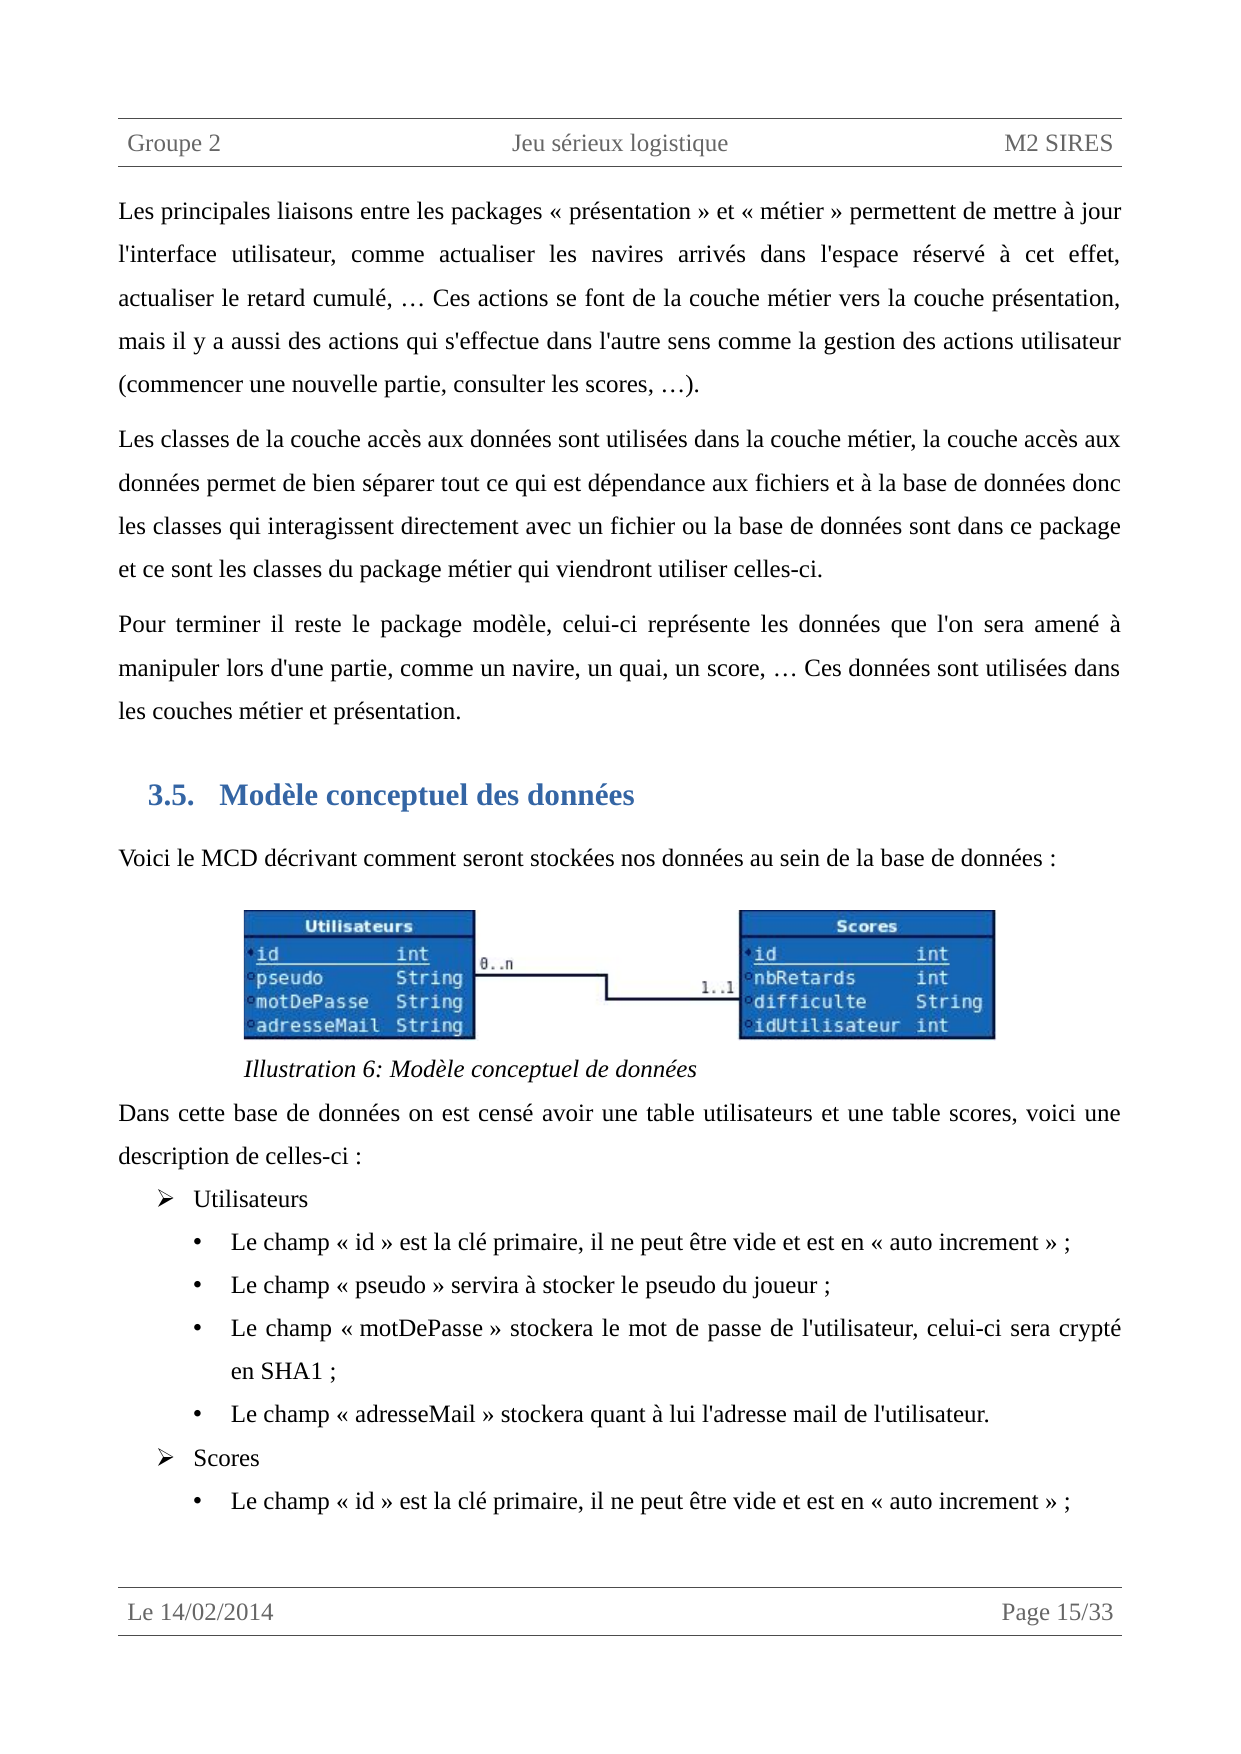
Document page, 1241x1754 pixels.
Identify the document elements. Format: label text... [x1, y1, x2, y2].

list Le champ « id » est la clé primaire, il ne peut être vide et est en « auto increment » ; [193, 1486, 1122, 1514]
list Le champ « motDePasse » stockera le mot de passe de l'utilisateur, celui-ci sera crypté en SHA1 ; [193, 1313, 1122, 1385]
list Le champ « pseudo » servira à stocker le pseudo du joueur ; [193, 1270, 1122, 1299]
picture [243, 910, 997, 1041]
text Voici le MCD décrivant comment seront stockées nos données au sein de la base de données : [118, 843, 1122, 871]
list Le champ « id » est la clé primaire, il ne peut être vide et est en « auto increment » ; [193, 1227, 1122, 1256]
text Les classes de la couche accès aux données sont utilisées dans la couche métier, la couche accès aux données permet de bien séparer tout ce qui est dépendance aux fichiers et à la base de données donc les classes qui interagissent directement avec un fichier ou la base de données sont dans ce package et ce sont les classes du package métier qui viendront utiliser celles-ci. [118, 424, 1122, 583]
text Pour terminer il reste le package modèle, celui-ci représente les données que l'on sera amené à manipuler lors d'une partie, comme un navire, un quai, un score, … Ces données sont utilisées dans les couches métier et présentation. [118, 609, 1122, 724]
text Illustration 6: Modèle conceptuel de données [244, 1041, 997, 1083]
subtitle Modèle conceptuel des données [145, 776, 1122, 812]
text Les principales liaisons entre les packages « présentation » et « métier » permettent de mettre à jour l'interface utilisateur, comme actualiser les navires arrivés dans l'espace réservé à cet effet, actualiser le retard cumulé, … Ces actions se font de la couche métier vers la couche présentation, mais il y a aussi des actions qui s'effectue dans l'autre sens comme la gestion des actions utilisateur (commencer une nouvelle partie, consulter les scores, …). [118, 196, 1122, 398]
list Le champ « adresseMail » stockera quant à lui l'adresse mail de l'utilisateur. [193, 1399, 1122, 1428]
list Scores [156, 1443, 1122, 1471]
list Utilisateurs [156, 1184, 1122, 1213]
text Dans cette base de données on est censé avoir une table utilisateurs et une table scores, voici une description de celles-ci : [118, 898, 1122, 1169]
